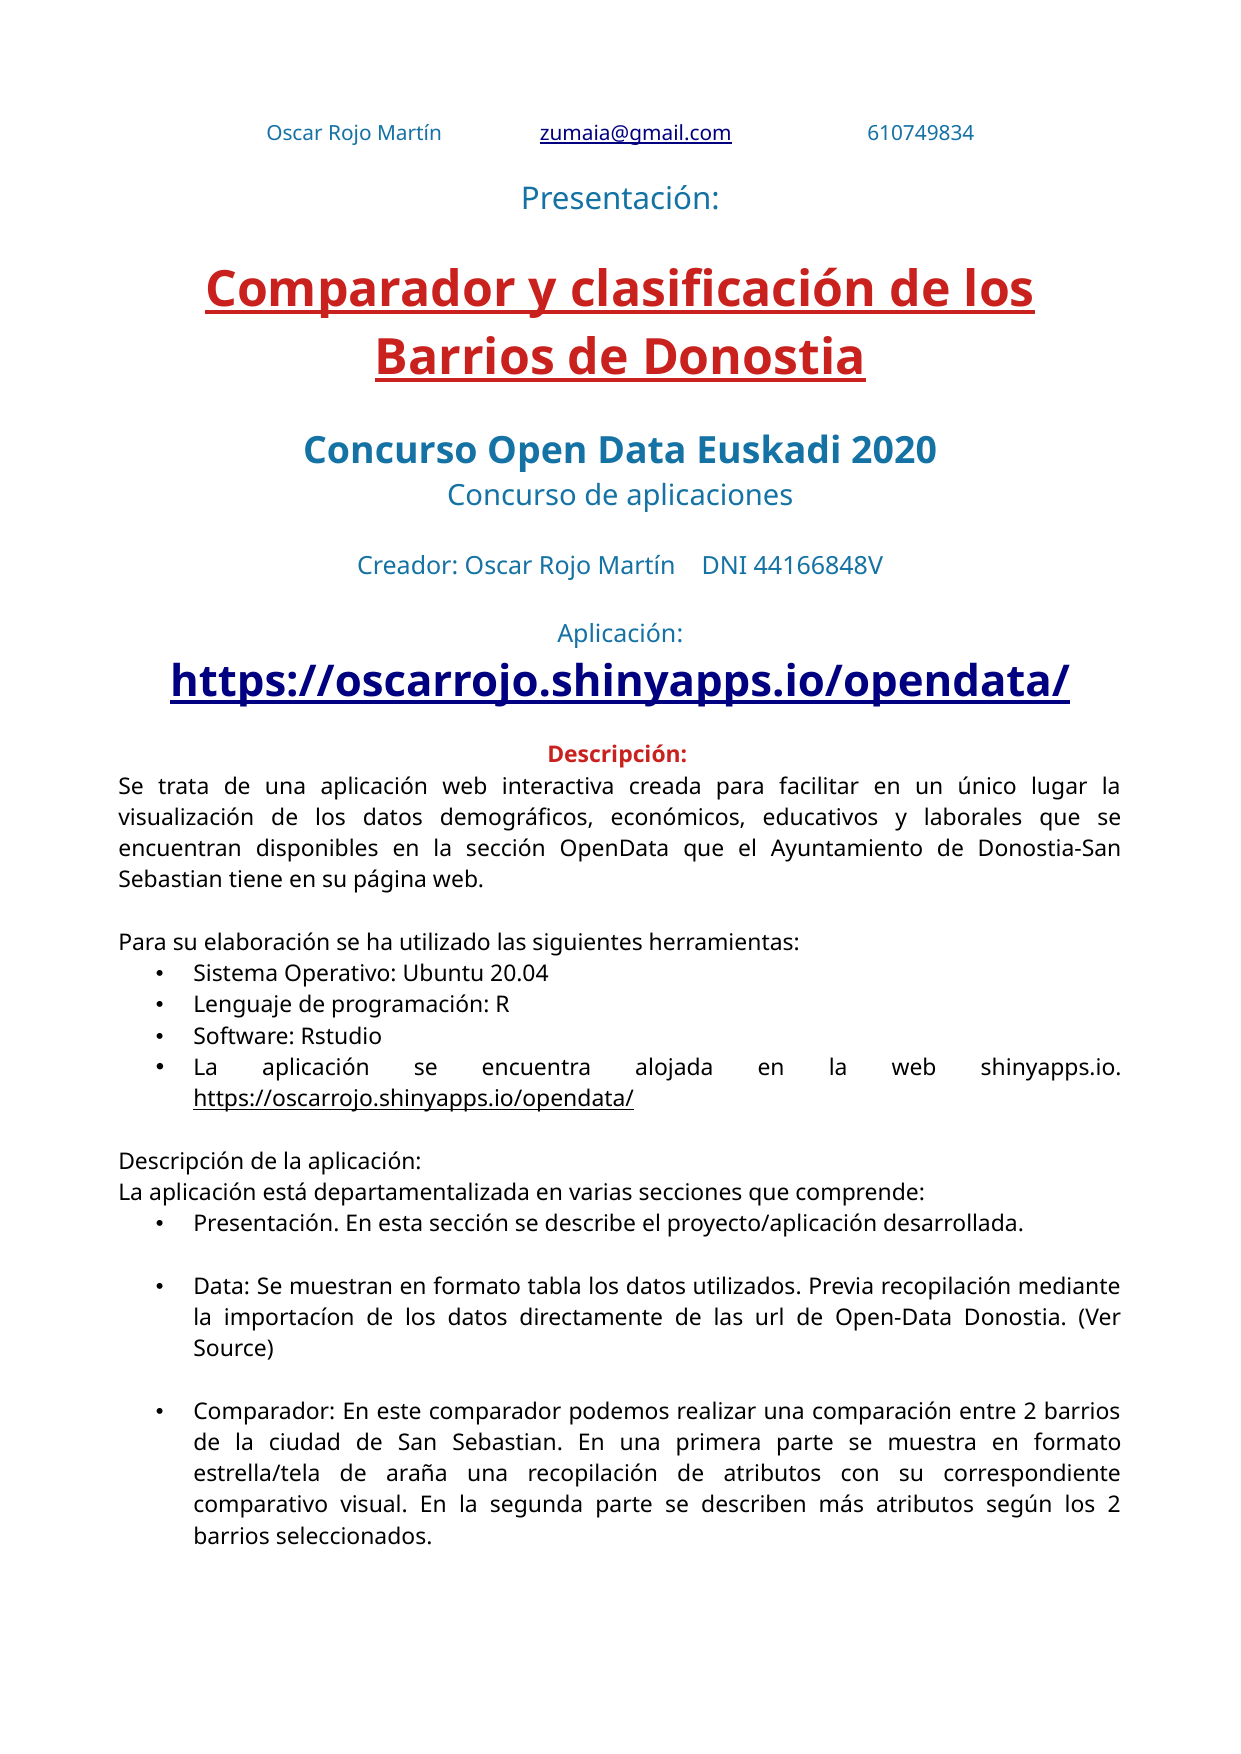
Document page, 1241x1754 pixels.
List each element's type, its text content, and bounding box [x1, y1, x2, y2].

text Aplicación: [118, 616, 1122, 650]
text Concurso Open Data Euskadi 2020 [118, 423, 1122, 474]
list Comparador: En este comparador podemos realizar una comparación entre 2 barrios de la ciudad de San Sebastian. En una primera parte se muestra en formato estrella/tela de araña una recopilación de atributos con su correspondiente comparativo visual. En la segunda parte se describen más atributos según los 2 barrios seleccionados. [156, 1394, 1122, 1551]
list Lenguaje de programación: R [156, 988, 1122, 1019]
text Concurso de aplicaciones [118, 474, 1122, 514]
text La aplicación está departamentalizada en varias secciones que comprende: [118, 1176, 1122, 1207]
list Software: Rstudio [156, 1019, 1122, 1051]
text Descripción de la aplicación: [118, 1144, 1122, 1176]
list Sistema Operativo: Ubuntu 20.04 [156, 957, 1122, 988]
text https://oscarrojo.shinyapps.io/opendata/ [118, 650, 1122, 709]
list Presentación. En esta sección se describe el proyecto/aplicación desarrollada. [156, 1207, 1122, 1238]
list La aplicación se encuentra alojada en la web shinyapps.io. https://oscarrojo.shinyapps.io/opendata/ [156, 1051, 1122, 1113]
text Para su elaboración se ha utilizado las siguientes herramientas: [118, 926, 1122, 957]
text Presentación: [118, 176, 1122, 219]
text Comparador y clasificación de los Barrios de Donostia [118, 253, 1122, 389]
list Data: Se muestran en formato tabla los datos utilizados. Previa recopilación mediante la importacíon de los datos directamente de las url de Open-Data Donostia. (Ver Source) [156, 1269, 1122, 1363]
text Se trata de una aplicación web interactiva creada para facilitar en un único lugar la visualización de los datos demográficos, económicos, educativos y laborales que se encuentran disponibles en la sección OpenData que el Ayuntamiento de Donostia-San Sebastian tiene en su página web. [118, 769, 1122, 894]
text Creador: Oscar Rojo Martín DNI 44166848V [118, 548, 1122, 582]
text Descripción: [118, 738, 1122, 769]
